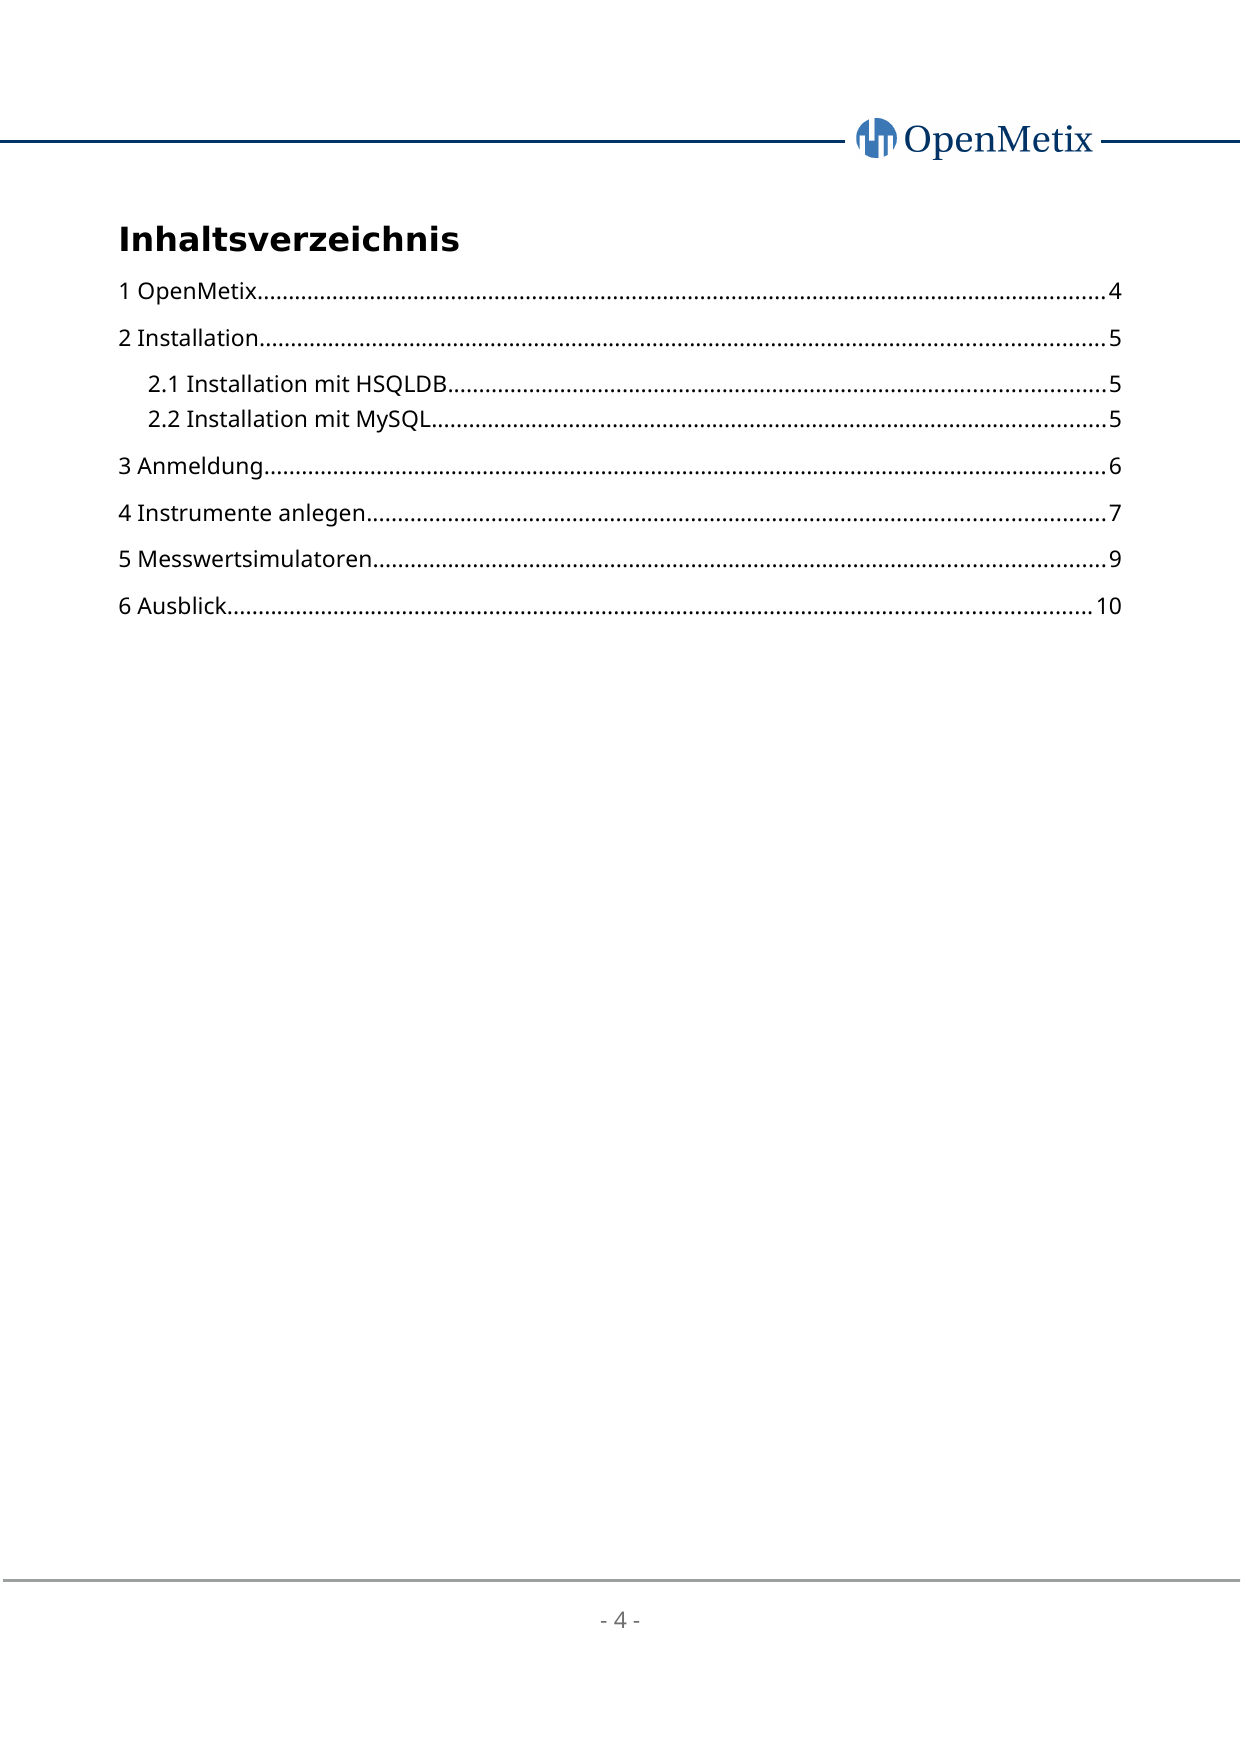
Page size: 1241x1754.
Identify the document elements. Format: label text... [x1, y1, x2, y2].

subtitle Inhaltsverzeichnis [118, 220, 1122, 259]
text 2.1 Installation mit HSQLDB 5 [148, 368, 1122, 399]
text 5 Messwertsimulatoren 9 [118, 543, 1122, 574]
text 2 Installation 5 [118, 321, 1122, 353]
text 1 OpenMetix 4 [118, 274, 1122, 306]
text 3 Anmeldung 6 [118, 449, 1122, 481]
text 6 Ausblick 10 [118, 590, 1122, 621]
text 2.2 Installation mit MySQL 5 [148, 403, 1122, 434]
picture [856, 118, 1093, 160]
text 4 Instrumente anlegen 7 [118, 496, 1122, 528]
